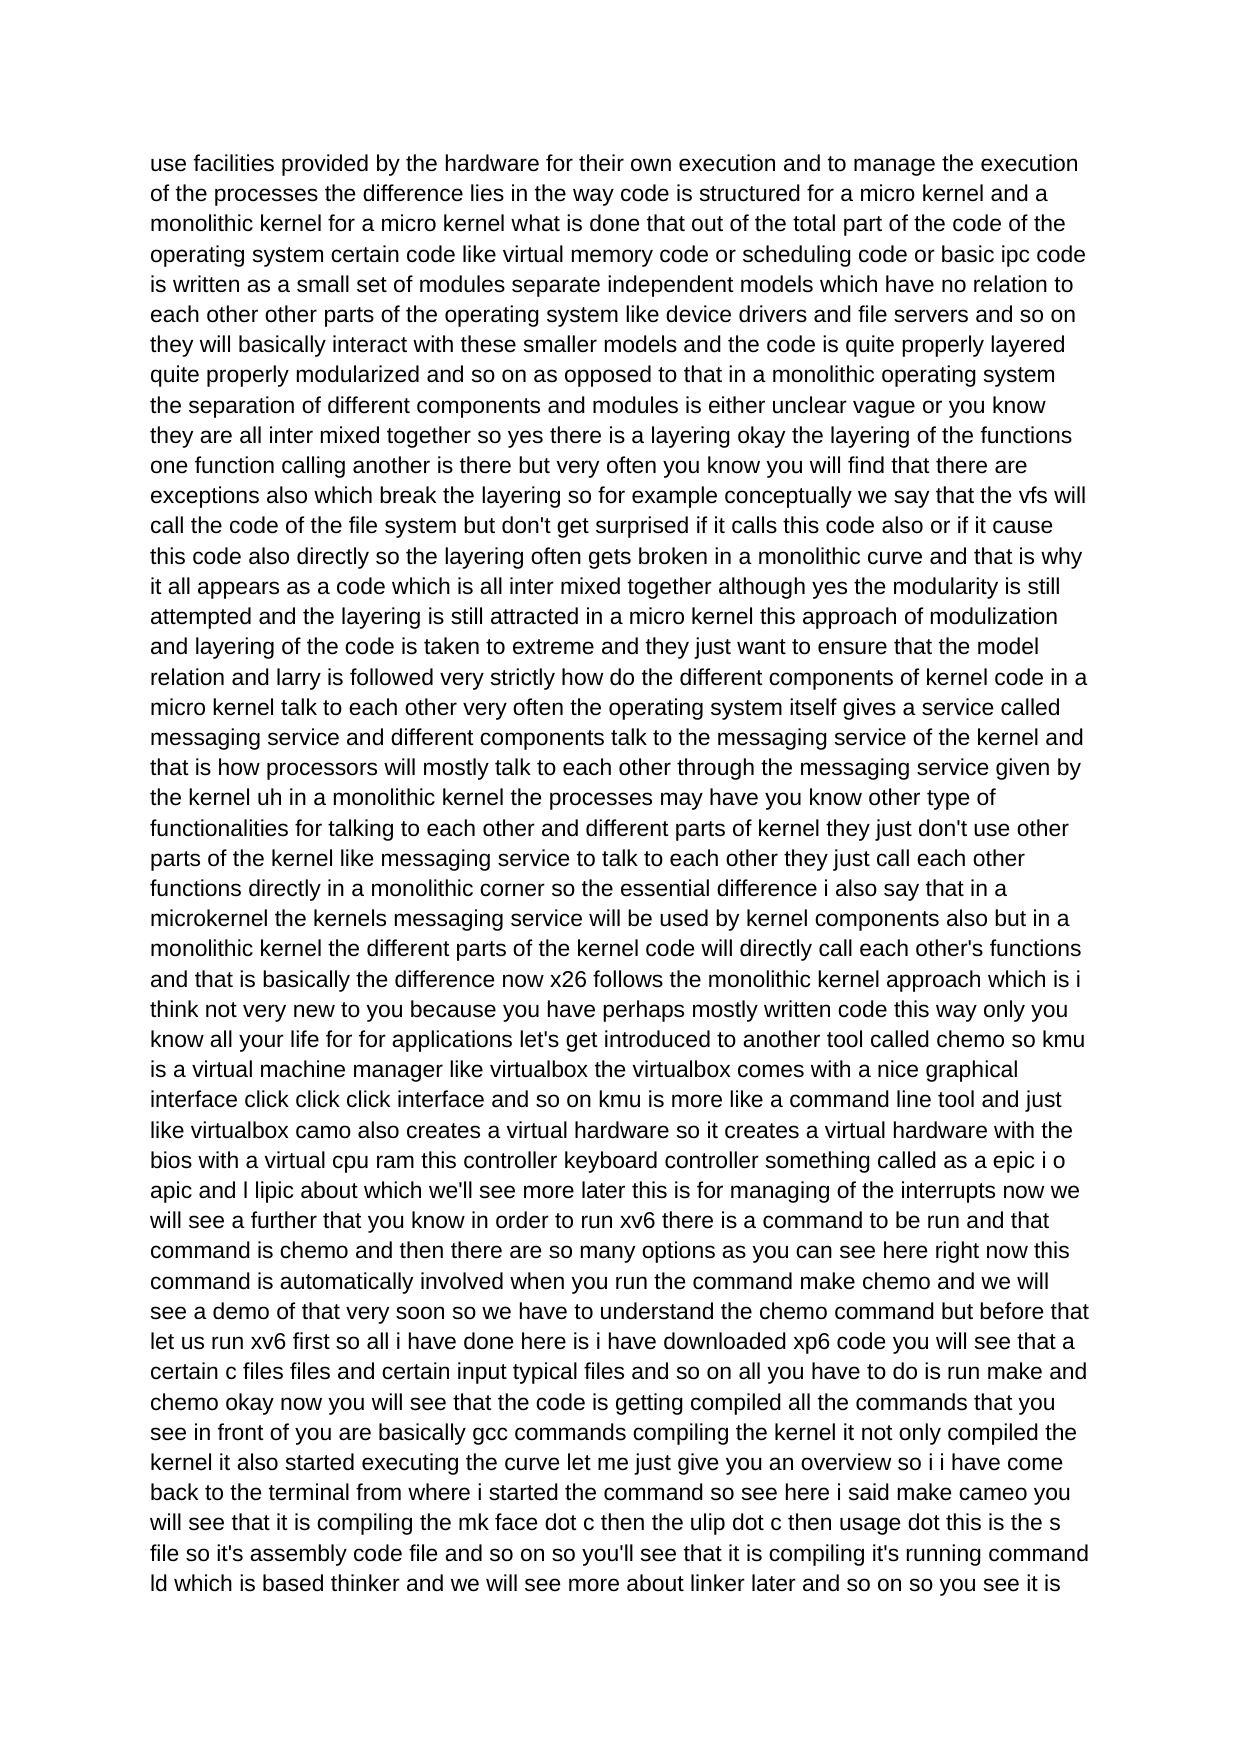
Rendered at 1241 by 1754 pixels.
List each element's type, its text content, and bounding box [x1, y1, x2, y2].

text use facilities provided by the hardware for their own execution and to manage the execution of the processes the difference lies in the way code is structured for a micro kernel and a monolithic kernel for a micro kernel what is done that out of the total part of the code of the operating system certain code like virtual memory code or scheduling code or basic ipc code is written as a small set of modules separate independent models which have no relation to each other other parts of the operating system like device drivers and file servers and so on they will basically interact with these smaller models and the code is quite properly layered quite properly modularized and so on as opposed to that in a monolithic operating system the separation of different components and modules is either unclear vague or you know they are all inter mixed together so yes there is a layering okay the layering of the functions one function calling another is there but very often you know you will find that there are exceptions also which break the layering so for example conceptually we say that the vfs will call the code of the file system but don't get surprised if it calls this code also or if it cause this code also directly so the layering often gets broken in a monolithic curve and that is why it all appears as a code which is all inter mixed together although yes the modularity is still attempted and the layering is still attracted in a micro kernel this approach of modulization and layering of the code is taken to extreme and they just want to ensure that the model relation and larry is followed very strictly how do the different components of kernel code in a micro kernel talk to each other very often the operating system itself gives a service called messaging service and different components talk to the messaging service of the kernel and that is how processors will mostly talk to each other through the messaging service given by the kernel uh in a monolithic kernel the processes may have you know other type of functionalities for talking to each other and different parts of kernel they just don't use other parts of the kernel like messaging service to talk to each other they just call each other functions directly in a monolithic corner so the essential difference i also say that in a microkernel the kernels messaging service will be used by kernel components also but in a monolithic kernel the different parts of the kernel code will directly call each other's functions and that is basically the difference now x26 follows the monolithic kernel approach which is i think not very new to you because you have perhaps mostly written code this way only you know all your life for for applications let's get introduced to another tool called chemo so kmu is a virtual machine manager like virtualbox the virtualbox comes with a nice graphical interface click click click interface and so on kmu is more like a command line tool and just like virtualbox camo also creates a virtual hardware so it creates a virtual hardware with the bios with a virtual cpu ram this controller keyboard controller something called as a epic i o apic and l lipic about which we'll see more later this is for managing of the interrupts now we will see a further that you know in order to run xv6 there is a command to be run and that command is chemo and then there are so many options as you can see here right now this command is automatically involved when you run the command make chemo and we will see a demo of that very soon so we have to understand the chemo command but before that let us run xv6 first so all i have done here is i have downloaded xp6 code you will see that a certain c files files and certain input typical files and so on all you have to do is run make and chemo okay now you will see that the code is getting compiled all the commands that you see in front of you are basically gcc commands compiling the kernel it not only compiled the kernel it also started executing the curve let me just give you an overview so i i have come back to the terminal from where i started the command so see here i said make cameo you will see that it is compiling the mk face dot c then the ulip dot c then usage dot this is the s file so it's assembly code file and so on so you'll see that it is compiling it's running command ld which is based thinker and we will see more about linker later and so on so you see it is [150, 150, 1090, 1596]
